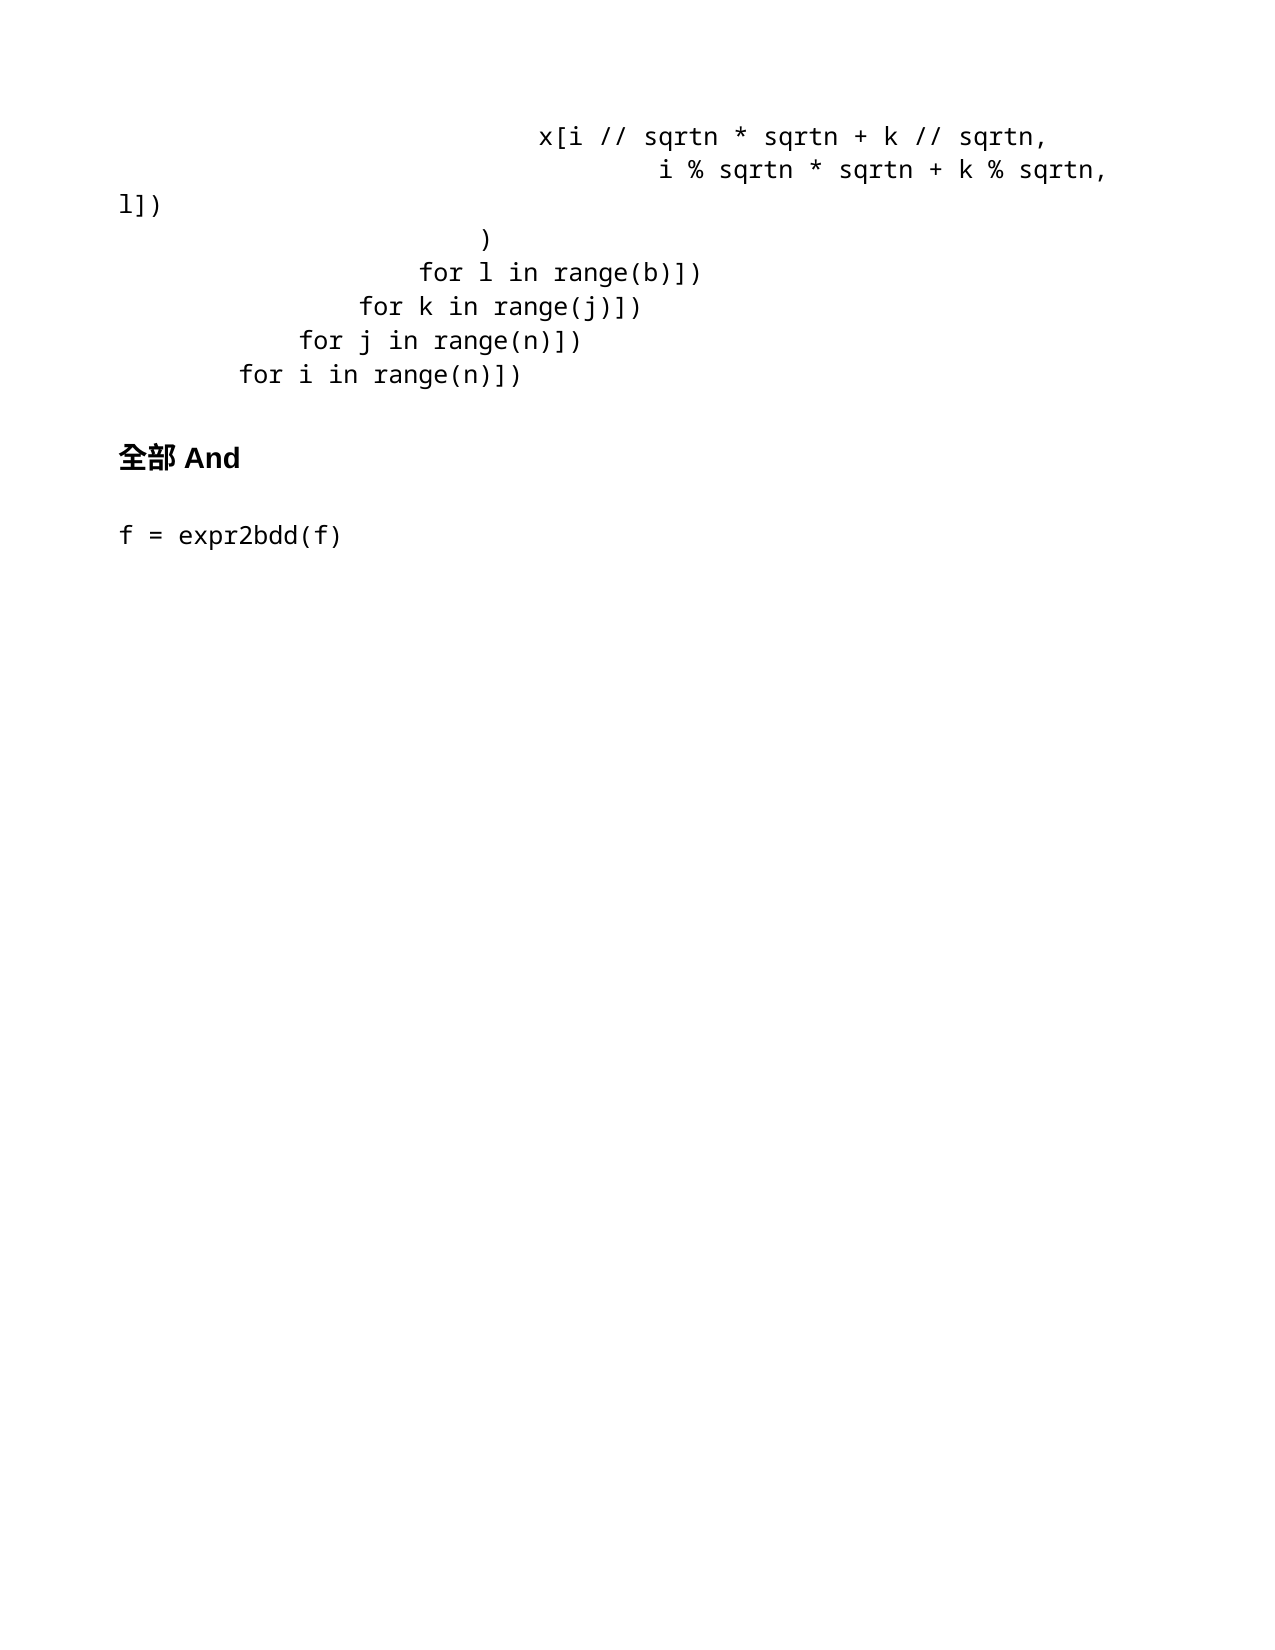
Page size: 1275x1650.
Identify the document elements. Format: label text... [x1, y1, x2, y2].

text for k in range(j)]) [118, 288, 1157, 322]
text for l in range(b)]) [118, 254, 1157, 288]
text for j in range(n)]) [118, 322, 1157, 357]
text ) [118, 220, 1157, 254]
text x[i // sqrtn * sqrtn + k // sqrtn, [118, 118, 1157, 152]
text i % sqrtn * sqrtn + k % sqrtn, l]) [118, 152, 1157, 220]
text for i in range(n)]) [118, 357, 1157, 391]
subtitle 全部 And [118, 434, 1157, 476]
text f = expr2bdd(f) [118, 518, 1157, 552]
